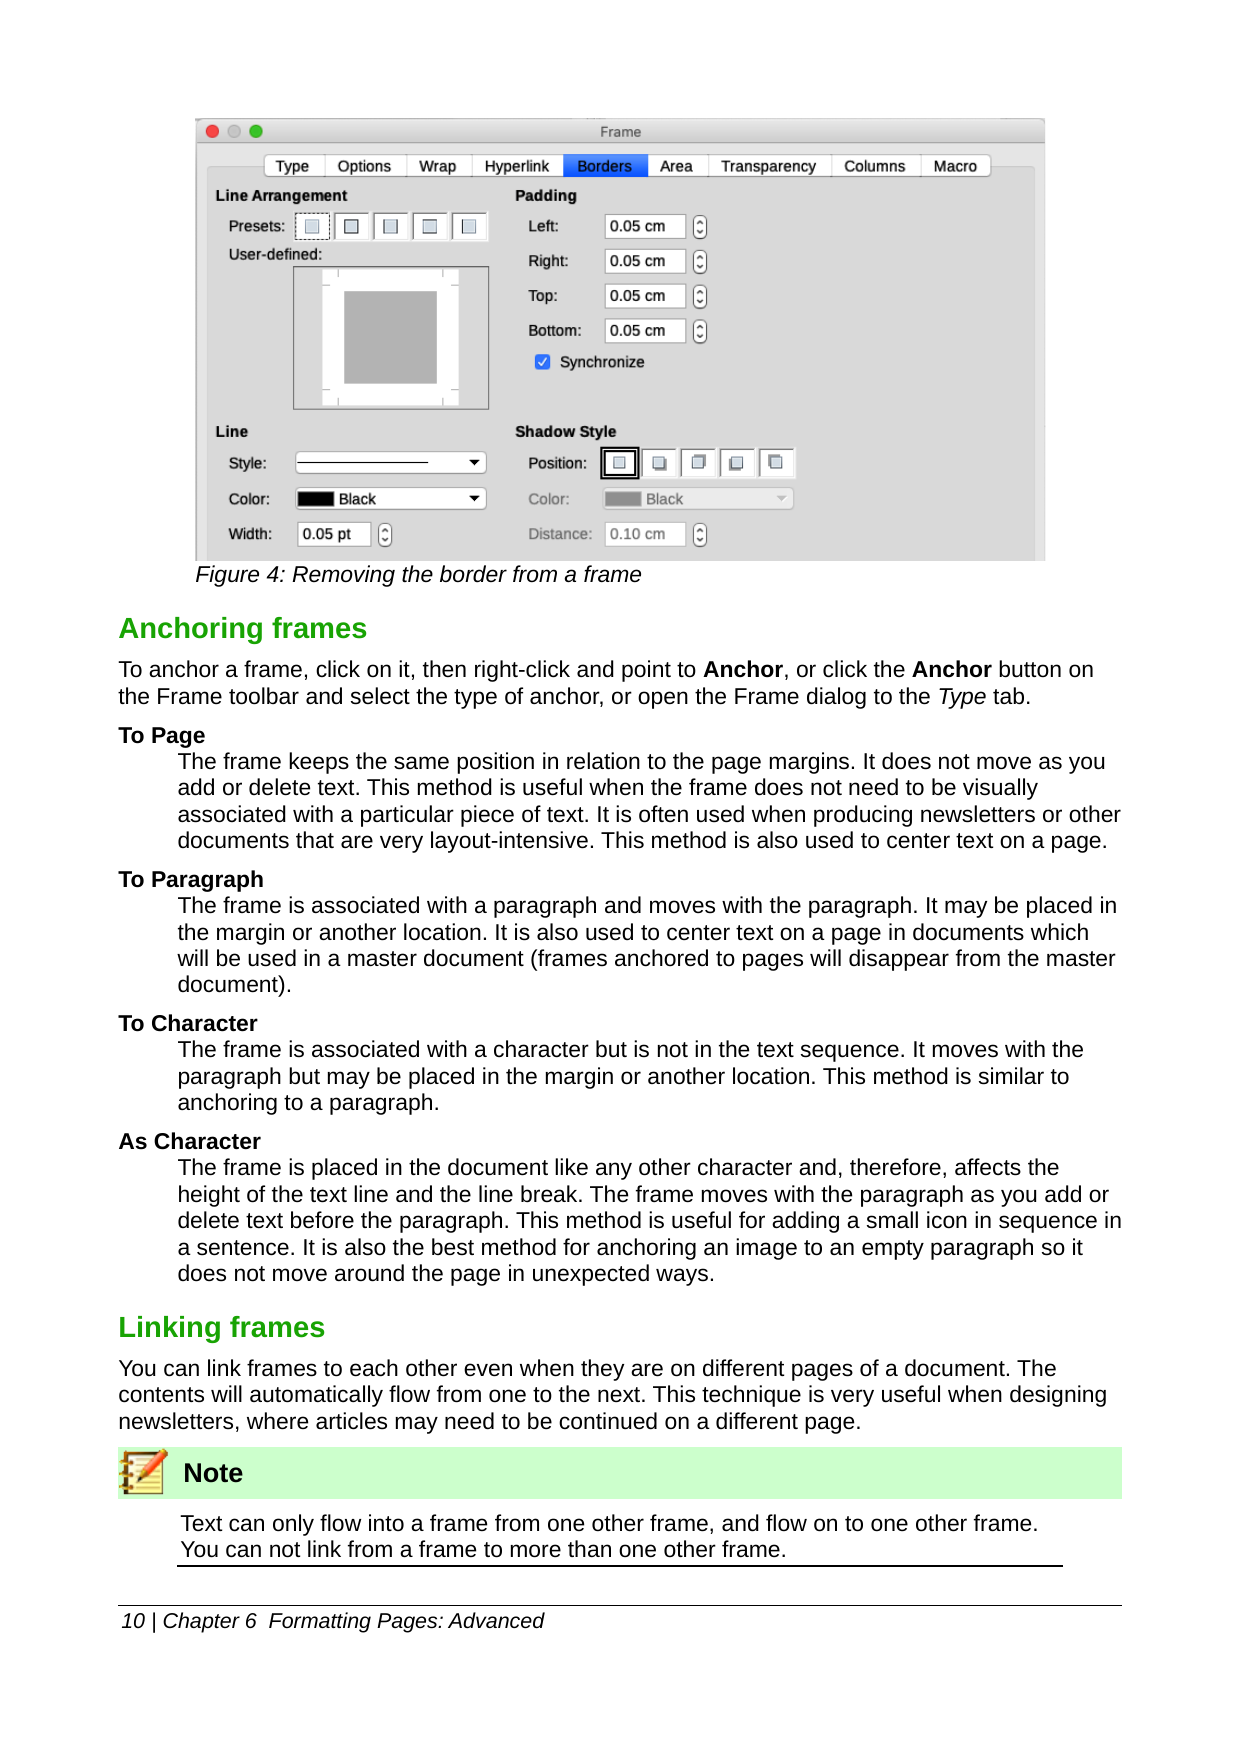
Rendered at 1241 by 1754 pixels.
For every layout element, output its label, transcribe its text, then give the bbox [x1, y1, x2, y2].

text The frame is placed in the document like any other character and, therefore, affects the height of the text line and the line break. The frame moves with the paragraph as you add or delete text before the paragraph. This method is useful for adding a small icon in sequence in a sentence. It is also the best method for anchoring an image to an empty paragraph so it does not move around the page in unexpected ways. [177, 1154, 1122, 1286]
subtitle Linking frames [118, 1310, 1122, 1343]
text As Character [118, 1128, 1122, 1154]
text The frame keeps the same position in relation to the page margins. It does not move as you add or delete text. This method is useful when the frame does not need to be visually associated with a particular piece of text. It is often used when producing newsletters or other documents that are very layout-intensive. This method is also used to center text on a page. [177, 748, 1122, 853]
text The frame is associated with a character but is not in the text sequence. It moves with the paragraph but may be placed in the margin or another location. This method is similar to anchoring to a paragraph. [177, 1036, 1122, 1116]
text To Paragraph [118, 866, 1122, 892]
text Figure 4: Removing the border from a frame [195, 561, 1045, 587]
text To anchor a frame, click on it, then right-click and point to Anchor, or click the Anchor button on the Frame toolbar and select the type of anchor, or open the Frame dialog to the Type tab. [118, 656, 1122, 709]
text To Page [118, 722, 1122, 748]
picture [195, 118, 1045, 561]
text You can link frames to each other even when they are on different pages of a document. The contents will automatically flow from one to the next. This technique is very useful when designing newsletters, where articles may need to be continued on a different page. [118, 1355, 1122, 1434]
text To Character [118, 1010, 1122, 1036]
text The frame is associated with a paragraph and moves with the paragraph. It may be placed in the margin or another location. It is also used to center text on a page in documents which will be used in a master document (frames anchored to pages will disappear from the master document). [177, 892, 1122, 998]
text Text can only flow into a frame from one other frame, and flow on to one other frame. You can not link from a frame to more than one other frame. [177, 1506, 1063, 1565]
picture [119, 1447, 170, 1498]
subtitle Anchoring frames [118, 611, 1122, 644]
subtitle Note [118, 1447, 1122, 1499]
